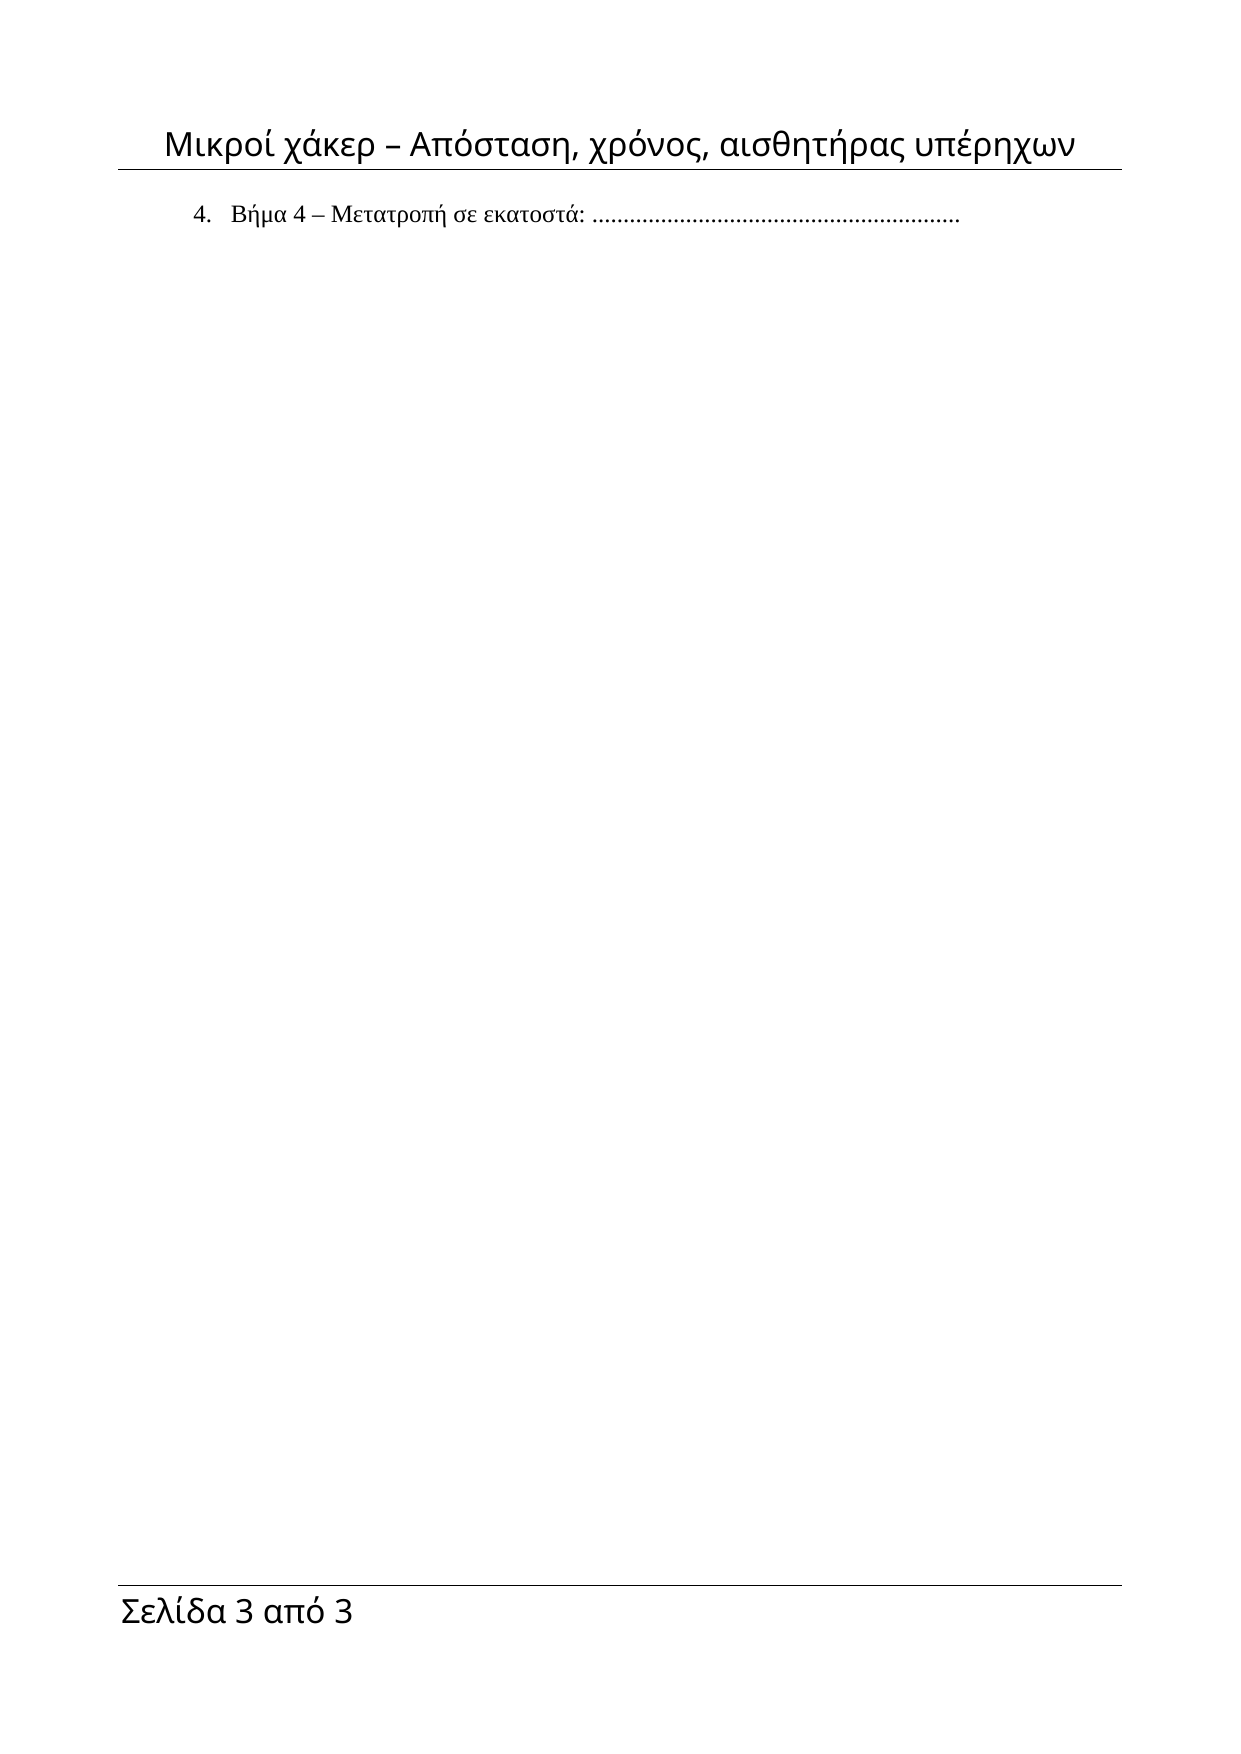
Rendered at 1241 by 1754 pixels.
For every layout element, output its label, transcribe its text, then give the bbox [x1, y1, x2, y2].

list Βήμα 4 – Μετατροπή σε εκατοστά: ........................................................... [193, 199, 1122, 228]
